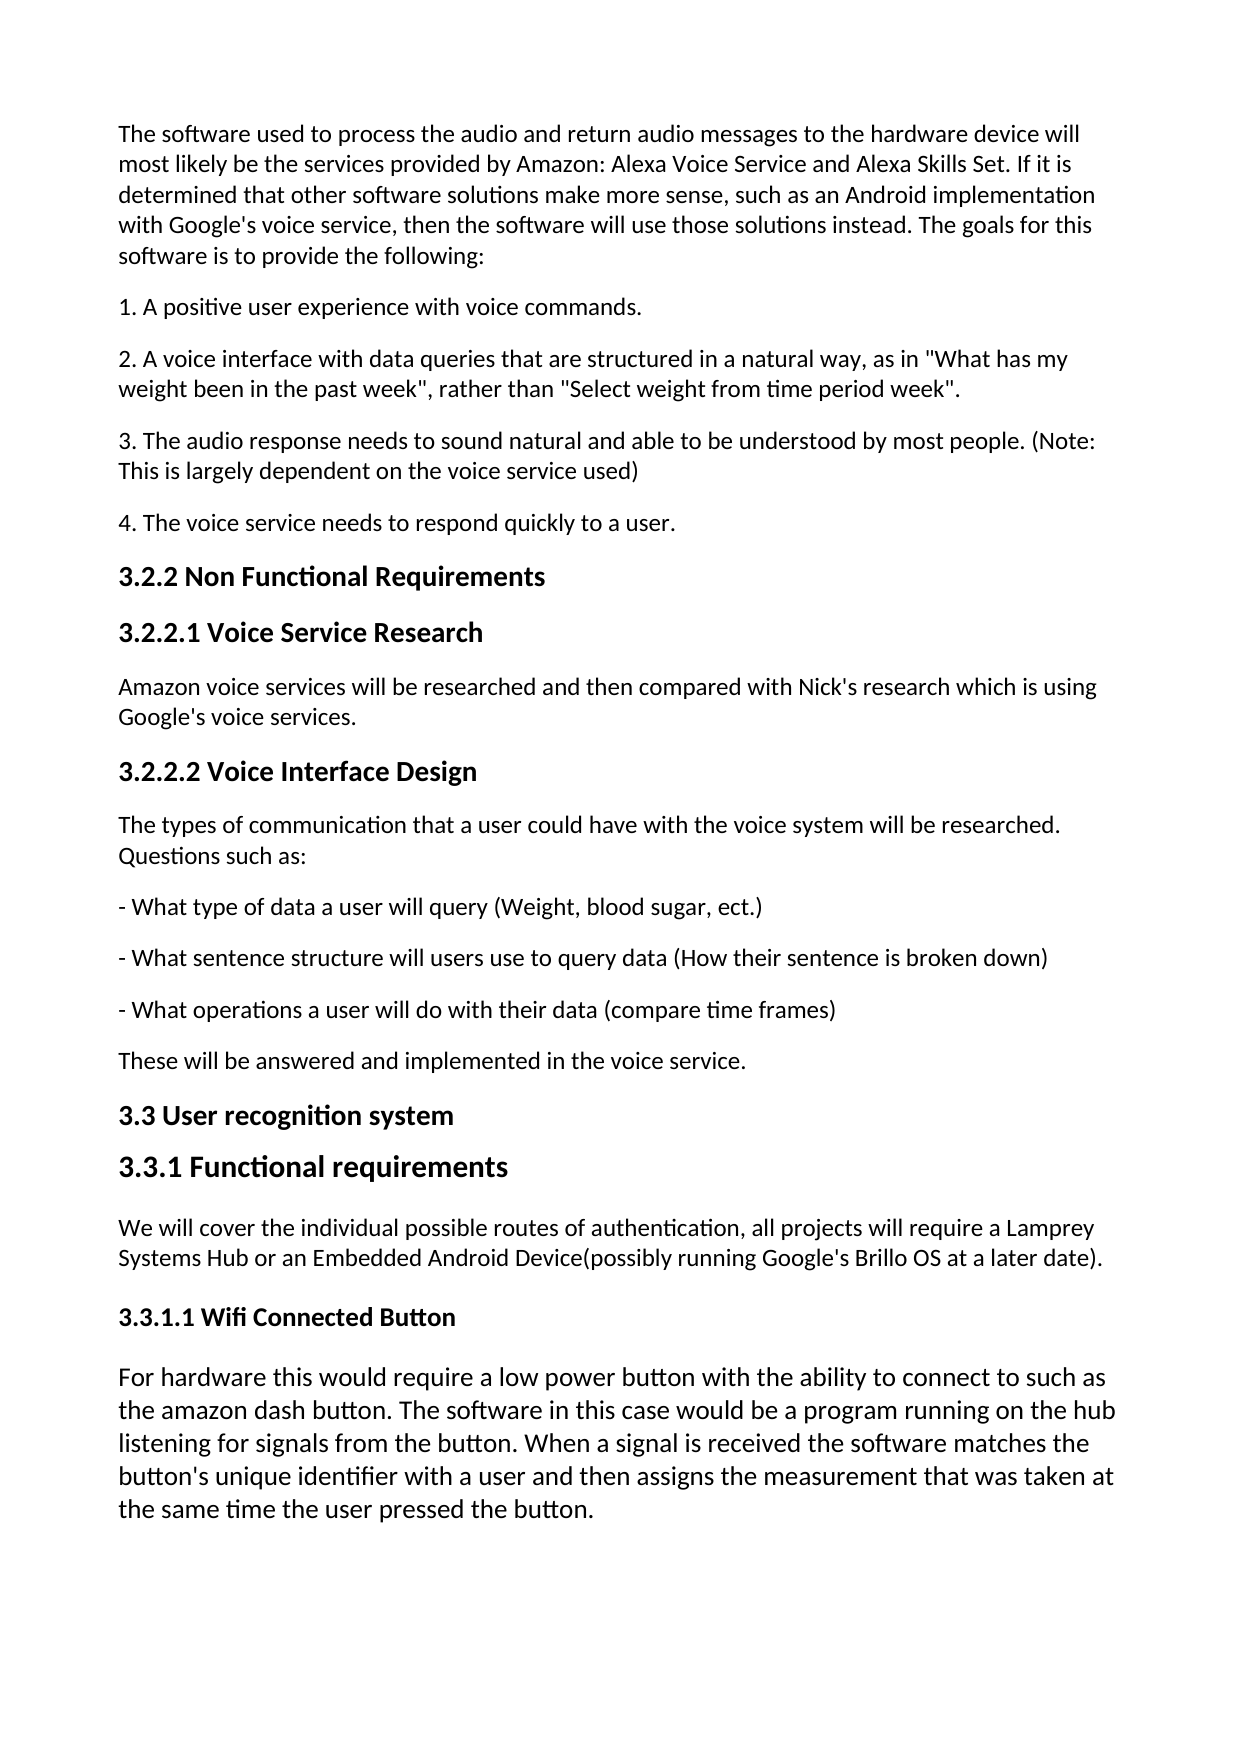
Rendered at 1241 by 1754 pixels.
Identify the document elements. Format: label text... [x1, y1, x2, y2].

text 4. The voice service needs to respond quickly to a user. [118, 507, 1122, 537]
text The types of communication that a user could have with the voice system will be researched. Questions such as: [118, 809, 1122, 870]
text Amazon voice services will be researched and then compared with Nick's research which is using Google's voice services. [118, 671, 1122, 732]
text 3.3.1 Functional requirements [118, 1147, 1122, 1185]
text We will cover the individual possible routes of authentication, all projects will require a Lamprey Systems Hub or an Embedded Android Device(possibly running Google's Brillo OS at a later date). [118, 1212, 1122, 1273]
text 3.2.2.1 Voice Service Research [118, 614, 1122, 650]
text 1. A positive user experience with voice commands. [118, 292, 1122, 322]
text The software used to process the audio and return audio messages to the hardware device will most likely be the services provided by Amazon: Alexa Voice Service and Alexa Skills Set. If it is determined that other software solutions make more sense, such as an Android implementation with Google's voice service, then the software will use those solutions instead. The goals for this software is to provide the following: [118, 118, 1122, 271]
text - What type of data a user will query (Weight, blood sugar, ect.) [118, 891, 1122, 922]
text 3.2.2 Non Functional Requirements [118, 558, 1122, 594]
text - What sentence structure will users use to query data (How their sentence is broken down) [118, 942, 1122, 973]
text - What operations a user will do with their data (compare time frames) [118, 994, 1122, 1024]
text 3.3 User recognition system [118, 1097, 1122, 1132]
text 3.2.2.2 Voice Interface Design [118, 753, 1122, 788]
text 3. The audio response needs to sound natural and able to be understood by most people. (Note: This is largely dependent on the voice service used) [118, 425, 1122, 486]
text For hardware this would require a low power button with the ability to connect to such as the amazon dash button. The software in this case would be a program running on the hub listening for signals from the button. When a signal is received the software matches the button's unique identifier with a user and then assigns the measurement that was taken at the same time the user pressed the button. [118, 1360, 1122, 1525]
text 2. A voice interface with data queries that are structured in a natural way, as in "What has my weight been in the past week", rather than "Select weight from time period week". [118, 343, 1122, 404]
text 3.3.1.1 Wifi Connected Button [118, 1300, 1122, 1333]
text These will be answered and implemented in the voice service. [118, 1045, 1122, 1076]
